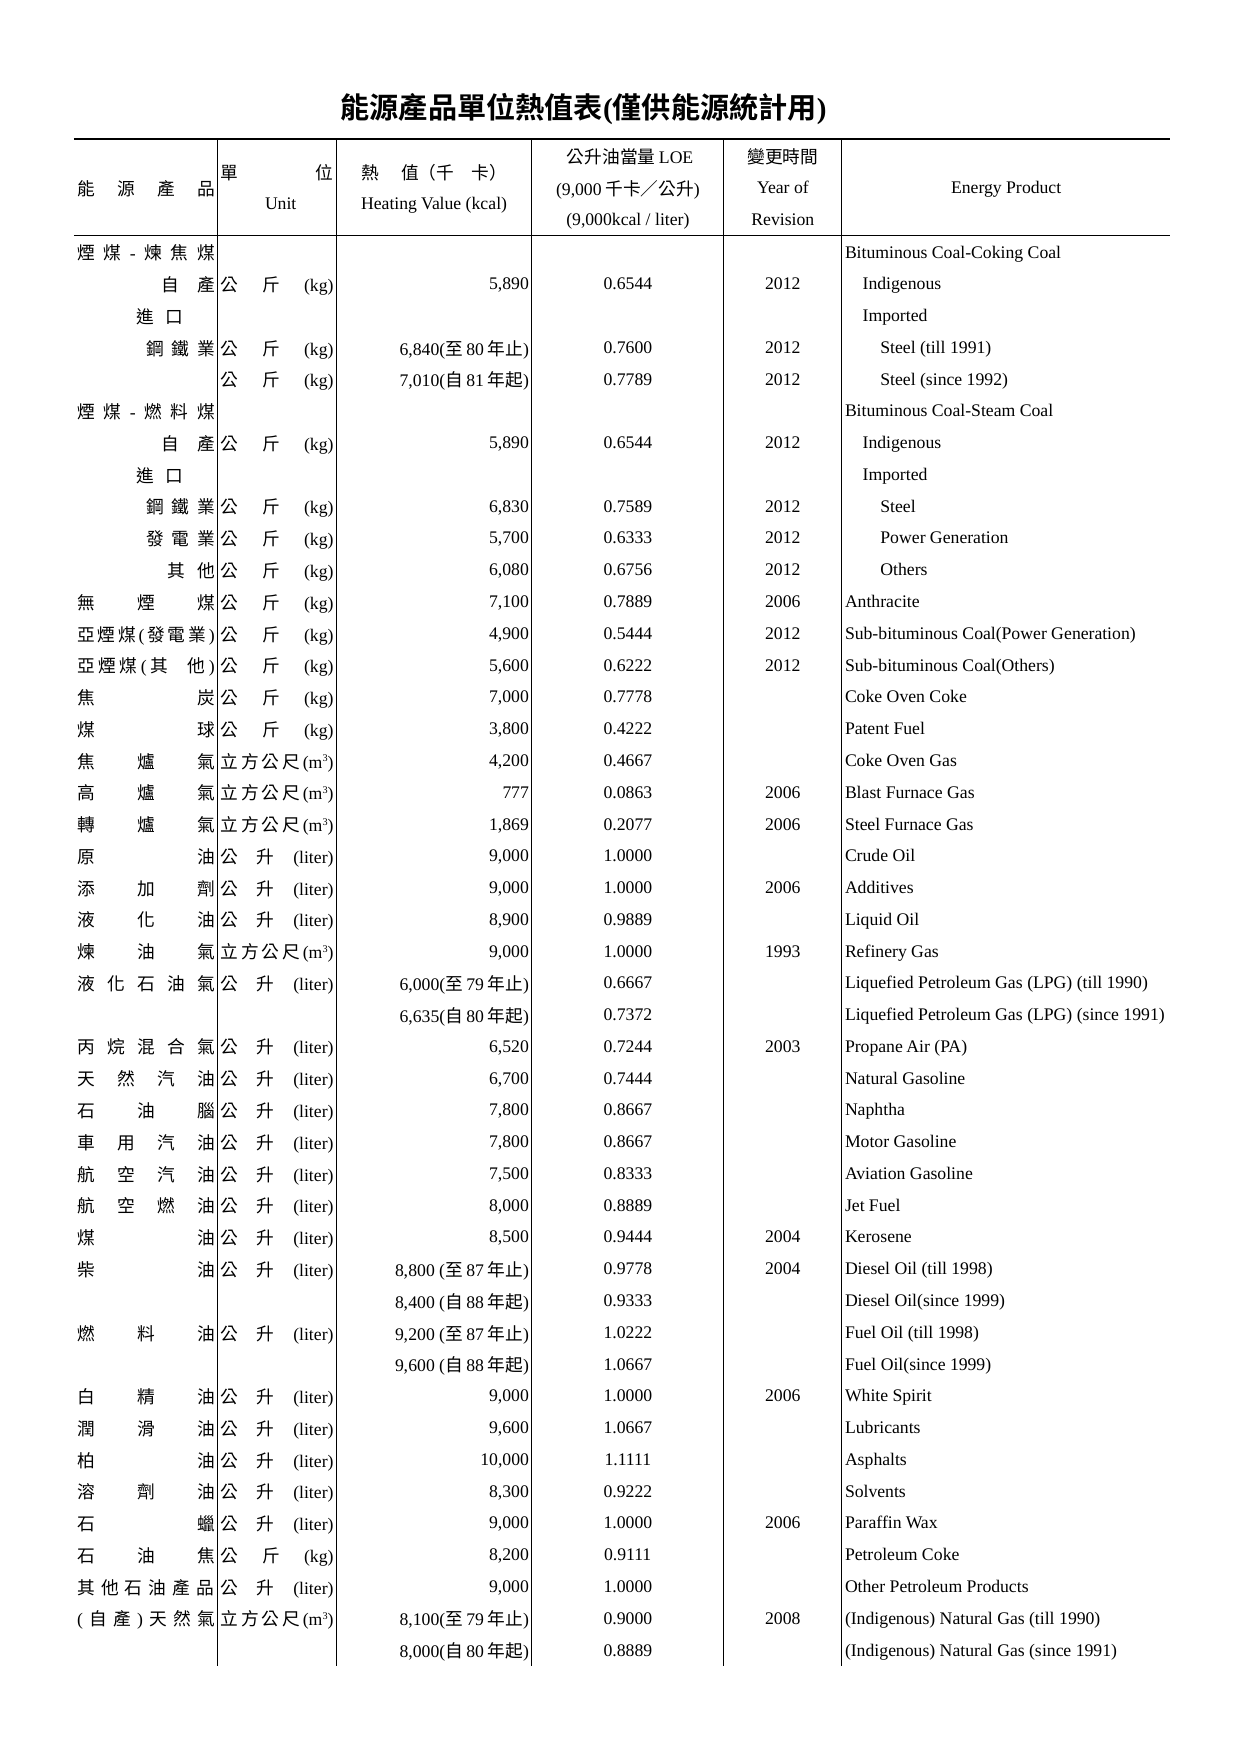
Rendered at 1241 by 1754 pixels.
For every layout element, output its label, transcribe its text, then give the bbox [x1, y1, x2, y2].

table_cell [724, 999, 841, 1030]
table_cell Indigenous [842, 268, 1170, 300]
table_cell 公升(liter) [218, 1221, 336, 1253]
table_cell Jet Fuel [842, 1189, 1170, 1221]
table_cell 7,100 [337, 586, 531, 617]
table_cell 9,000 [337, 840, 531, 872]
table_cell White Spirit [842, 1380, 1170, 1412]
table_cell 7,000 [337, 681, 531, 713]
table_cell [337, 395, 531, 427]
table_cell Diesel Oil(since 1999) [842, 1285, 1170, 1316]
table_cell 航空汽油 [74, 1158, 217, 1189]
table_cell 煙煤-燃料煤 [74, 395, 217, 427]
table_cell 0.8667 [532, 1094, 723, 1126]
table_cell 1.0000 [532, 872, 723, 903]
table_cell [74, 1634, 217, 1666]
table_cell 1.0000 [532, 1380, 723, 1412]
table_cell [74, 363, 217, 395]
table_cell (Indigenous) Natural Gas (till 1990) [842, 1602, 1170, 1634]
table_cell [218, 395, 336, 427]
text 能源產品單位熱值表(僅供能源統計用) [74, 74, 1092, 138]
table_cell 天然汽油 [74, 1062, 217, 1094]
table_header 熱 值（千 卡） Heating Value (kcal) [337, 140, 531, 235]
table_cell [724, 840, 841, 872]
table_cell [724, 1539, 841, 1571]
table_cell 2006 [724, 776, 841, 808]
table_header 單位 Unit [218, 140, 336, 235]
table_cell Petroleum Coke [842, 1539, 1170, 1571]
table_cell 進口 [74, 459, 217, 490]
table_cell 4,900 [337, 618, 531, 649]
table_cell 液化油 [74, 903, 217, 935]
table_cell [724, 967, 841, 999]
table_cell 9,000 [337, 1380, 531, 1412]
table_cell Asphalts [842, 1444, 1170, 1475]
table_cell 柏油 [74, 1444, 217, 1475]
table_cell 0.9222 [532, 1475, 723, 1507]
table_cell 8,100(至79年止) [337, 1602, 531, 1634]
table_cell Liquid Oil [842, 903, 1170, 935]
table_cell [218, 1348, 336, 1380]
table_cell 公斤(kg) [218, 268, 336, 300]
table_cell 無煙煤 [74, 586, 217, 617]
table_cell 5,890 [337, 268, 531, 300]
table_cell [218, 999, 336, 1030]
table_cell 2012 [724, 427, 841, 458]
table_cell [218, 459, 336, 490]
table_header 能源產品 [74, 140, 217, 235]
table_cell Others [842, 554, 1170, 586]
table_cell 公升(liter) [218, 1380, 336, 1412]
table_cell Imported [842, 300, 1170, 331]
table_cell 高爐氣 [74, 776, 217, 808]
table_cell 1.0000 [532, 1571, 723, 1602]
table_cell 公升(liter) [218, 1571, 336, 1602]
table_cell 公升(liter) [218, 872, 336, 903]
table_cell 原油 [74, 840, 217, 872]
table_cell Diesel Oil (till 1998) [842, 1253, 1170, 1284]
table_cell Steel (till 1991) [842, 331, 1170, 363]
table_cell 鋼鐵業 [74, 490, 217, 522]
table_cell 溶劑油 [74, 1475, 217, 1507]
table_cell Fuel Oil(since 1999) [842, 1348, 1170, 1380]
table_cell 0.9111 [532, 1539, 723, 1571]
table_cell 0.2077 [532, 808, 723, 840]
table_cell [74, 999, 217, 1030]
table_cell [532, 300, 723, 331]
table_cell 自產 [74, 268, 217, 300]
table_cell 公斤(kg) [218, 586, 336, 617]
table_cell Other Petroleum Products [842, 1571, 1170, 1602]
table_cell 2012 [724, 649, 841, 681]
table_cell Lubricants [842, 1412, 1170, 1443]
table_cell 7,800 [337, 1126, 531, 1157]
table_cell 公斤(kg) [218, 427, 336, 458]
table_cell Solvents [842, 1475, 1170, 1507]
table_cell 0.4667 [532, 745, 723, 776]
table_cell 轉爐氣 [74, 808, 217, 840]
table_cell Aviation Gasoline [842, 1158, 1170, 1189]
table_cell [74, 1285, 217, 1316]
table_cell [724, 1189, 841, 1221]
table_cell 8,000 [337, 1189, 531, 1221]
table_cell 8,900 [337, 903, 531, 935]
table_cell 1993 [724, 935, 841, 967]
table_cell Patent Fuel [842, 713, 1170, 744]
table_cell 7,800 [337, 1094, 531, 1126]
table_cell [724, 459, 841, 490]
table_cell 1.1111 [532, 1444, 723, 1475]
table_cell [218, 1285, 336, 1316]
table_cell 公升(liter) [218, 903, 336, 935]
table_cell 公斤(kg) [218, 363, 336, 395]
table_cell 發電業 [74, 522, 217, 554]
table_cell [724, 1571, 841, 1602]
table_header Energy Product [842, 140, 1170, 235]
table_cell (Indigenous) Natural Gas (since 1991) [842, 1634, 1170, 1666]
table_cell [218, 236, 336, 268]
table_cell 亞煙煤(發電業) [74, 618, 217, 649]
table_cell 液化石油氣 [74, 967, 217, 999]
table_cell 0.7244 [532, 1030, 723, 1062]
table_cell 丙烷混合氣 [74, 1030, 217, 1062]
table_cell 7,500 [337, 1158, 531, 1189]
table_cell 公斤(kg) [218, 649, 336, 681]
table_cell (自產)天然氣 [74, 1602, 217, 1634]
table_cell Power Generation [842, 522, 1170, 554]
table_cell 公升(liter) [218, 1126, 336, 1157]
table_cell [74, 1348, 217, 1380]
table_cell 焦爐氣 [74, 745, 217, 776]
table_cell Bituminous Coal-Steam Coal [842, 395, 1170, 427]
table_cell 2012 [724, 268, 841, 300]
table_cell [724, 1158, 841, 1189]
table_cell 立方公尺(m3) [218, 808, 336, 840]
table_cell 9,000 [337, 872, 531, 903]
table_cell 公升(liter) [218, 1412, 336, 1443]
table_cell 立方公尺(m3) [218, 935, 336, 967]
table_cell 1.0000 [532, 840, 723, 872]
table_cell [724, 395, 841, 427]
table_cell [724, 1412, 841, 1443]
table_cell 0.9889 [532, 903, 723, 935]
table_cell 8,300 [337, 1475, 531, 1507]
table_cell 9,600 (自88年起) [337, 1348, 531, 1380]
table_cell 2012 [724, 363, 841, 395]
table_cell 1.0667 [532, 1348, 723, 1380]
table_cell 立方公尺(m3) [218, 776, 336, 808]
table_cell 2006 [724, 872, 841, 903]
table_cell [724, 713, 841, 744]
table_cell 公斤(kg) [218, 490, 336, 522]
table_cell 0.7444 [532, 1062, 723, 1094]
table_cell 1.0000 [532, 935, 723, 967]
table_cell 0.6544 [532, 427, 723, 458]
table_cell 0.7600 [532, 331, 723, 363]
table_cell 1.0667 [532, 1412, 723, 1443]
table_cell 8,000(自80年起) [337, 1634, 531, 1666]
table_cell 1.0000 [532, 1507, 723, 1539]
table_cell Crude Oil [842, 840, 1170, 872]
table_cell 0.7589 [532, 490, 723, 522]
table_cell 3,800 [337, 713, 531, 744]
table_cell [724, 1062, 841, 1094]
table_cell [337, 300, 531, 331]
table_cell Paraffin Wax [842, 1507, 1170, 1539]
table_cell 6,700 [337, 1062, 531, 1094]
table_cell 1,869 [337, 808, 531, 840]
table_cell Liquefied Petroleum Gas (LPG) (till 1990) [842, 967, 1170, 999]
table_cell 煙煤-煉焦煤 [74, 236, 217, 268]
table_header 變更時間 Year of Revision [724, 140, 841, 235]
table_cell 2006 [724, 1507, 841, 1539]
table_cell 亞煙煤(其 他) [74, 649, 217, 681]
table_cell 鋼鐵業 [74, 331, 217, 363]
table_cell 1.0222 [532, 1316, 723, 1348]
table_cell [218, 1634, 336, 1666]
table_cell [724, 1475, 841, 1507]
table_cell 白精油 [74, 1380, 217, 1412]
table_cell 2006 [724, 1380, 841, 1412]
table_cell Refinery Gas [842, 935, 1170, 967]
table_cell [218, 300, 336, 331]
table_cell 燃料油 [74, 1316, 217, 1348]
table_cell 2003 [724, 1030, 841, 1062]
table_cell Motor Gasoline [842, 1126, 1170, 1157]
table_cell 石油腦 [74, 1094, 217, 1126]
table_cell Liquefied Petroleum Gas (LPG) (since 1991) [842, 999, 1170, 1030]
table_cell 0.9000 [532, 1602, 723, 1634]
table_cell 6,840(至80年止) [337, 331, 531, 363]
table_cell 公斤(kg) [218, 618, 336, 649]
table_cell Bituminous Coal-Coking Coal [842, 236, 1170, 268]
table_cell 公斤(kg) [218, 554, 336, 586]
table_cell Steel [842, 490, 1170, 522]
table_cell 公升(liter) [218, 1030, 336, 1062]
table_cell 公斤(kg) [218, 331, 336, 363]
table_cell Imported [842, 459, 1170, 490]
table_cell 6,635(自80年起) [337, 999, 531, 1030]
table_cell 0.4222 [532, 713, 723, 744]
table_cell [724, 1316, 841, 1348]
table_cell 2006 [724, 808, 841, 840]
table_cell 公斤(kg) [218, 681, 336, 713]
table_cell 0.6222 [532, 649, 723, 681]
table_cell Sub-bituminous Coal(Others) [842, 649, 1170, 681]
table_cell 2012 [724, 522, 841, 554]
table_cell Sub-bituminous Coal(Power Generation) [842, 618, 1170, 649]
table_cell 公升(liter) [218, 1158, 336, 1189]
table_cell 公斤(kg) [218, 522, 336, 554]
table_cell 立方公尺(m3) [218, 1602, 336, 1634]
table_cell 777 [337, 776, 531, 808]
table_cell 0.7789 [532, 363, 723, 395]
table_cell 0.6667 [532, 967, 723, 999]
table_cell Kerosene [842, 1221, 1170, 1253]
table_cell 煤球 [74, 713, 217, 744]
table_cell 0.7889 [532, 586, 723, 617]
table_cell 8,800 (至87年止) [337, 1253, 531, 1284]
table_cell 9,000 [337, 1507, 531, 1539]
table_cell 9,000 [337, 1571, 531, 1602]
table_cell [724, 1094, 841, 1126]
table_cell 2004 [724, 1253, 841, 1284]
table_cell 0.9444 [532, 1221, 723, 1253]
table_cell 公升(liter) [218, 1062, 336, 1094]
table_cell Additives [842, 872, 1170, 903]
table_cell Steel Furnace Gas [842, 808, 1170, 840]
table_cell 公升(liter) [218, 840, 336, 872]
table_cell 9,000 [337, 935, 531, 967]
table_cell 其他石油產品 [74, 1571, 217, 1602]
table_cell [724, 236, 841, 268]
table_cell 5,600 [337, 649, 531, 681]
table_cell [724, 681, 841, 713]
table_cell 0.5444 [532, 618, 723, 649]
table_cell [532, 459, 723, 490]
table_cell Naphtha [842, 1094, 1170, 1126]
table_cell 8,400 (自88年起) [337, 1285, 531, 1316]
table_cell [337, 459, 531, 490]
table_cell 石油焦 [74, 1539, 217, 1571]
table_cell [532, 395, 723, 427]
table_cell Propane Air (PA) [842, 1030, 1170, 1062]
table_cell 公升(liter) [218, 1444, 336, 1475]
table_cell 6,520 [337, 1030, 531, 1062]
table_cell [724, 745, 841, 776]
table_cell 公升(liter) [218, 1094, 336, 1126]
table_cell [724, 1285, 841, 1316]
table_cell 0.7372 [532, 999, 723, 1030]
table_cell 公升(liter) [218, 1475, 336, 1507]
table_cell 公升(liter) [218, 1507, 336, 1539]
table_cell 5,700 [337, 522, 531, 554]
table_cell 0.7778 [532, 681, 723, 713]
table_cell 8,200 [337, 1539, 531, 1571]
table_cell 添加劑 [74, 872, 217, 903]
table_cell 其他 [74, 554, 217, 586]
table_cell 煤油 [74, 1221, 217, 1253]
table_cell 0.8667 [532, 1126, 723, 1157]
table_cell 2012 [724, 554, 841, 586]
table_cell 6,080 [337, 554, 531, 586]
table_cell 8,500 [337, 1221, 531, 1253]
table_header 公升油當量LOE (9,000千卡／公升) (9,000kcal / liter) [532, 140, 723, 235]
table_cell 0.6756 [532, 554, 723, 586]
table_cell 航空燃油 [74, 1189, 217, 1221]
table_cell 0.0863 [532, 776, 723, 808]
table_cell 自產 [74, 427, 217, 458]
table_cell 公升(liter) [218, 967, 336, 999]
table_cell 潤滑油 [74, 1412, 217, 1443]
table_cell 4,200 [337, 745, 531, 776]
table_cell [724, 300, 841, 331]
table_cell 煉油氣 [74, 935, 217, 967]
table_cell 0.8889 [532, 1189, 723, 1221]
table_cell 0.6544 [532, 268, 723, 300]
table_cell 公升(liter) [218, 1316, 336, 1348]
table_cell 6,830 [337, 490, 531, 522]
table_cell 石蠟 [74, 1507, 217, 1539]
table_cell Coke Oven Coke [842, 681, 1170, 713]
table_cell 7,010(自81年起) [337, 363, 531, 395]
table_cell 焦炭 [74, 681, 217, 713]
table_cell Blast Furnace Gas [842, 776, 1170, 808]
table_cell 進口 [74, 300, 217, 331]
table_cell Indigenous [842, 427, 1170, 458]
table_cell [724, 1634, 841, 1666]
table_cell 9,200 (至87年止) [337, 1316, 531, 1348]
table_cell 2006 [724, 586, 841, 617]
table_cell 6,000(至79年止) [337, 967, 531, 999]
table_cell [532, 236, 723, 268]
table_cell 公升(liter) [218, 1253, 336, 1284]
table_cell 0.9333 [532, 1285, 723, 1316]
table_cell 0.8889 [532, 1634, 723, 1666]
table_cell 立方公尺(m3) [218, 745, 336, 776]
table_cell 公斤(kg) [218, 713, 336, 744]
table_cell 2012 [724, 331, 841, 363]
table_cell Steel (since 1992) [842, 363, 1170, 395]
table_cell 0.6333 [532, 522, 723, 554]
table_cell 公升(liter) [218, 1189, 336, 1221]
table_cell 10,000 [337, 1444, 531, 1475]
table_cell Fuel Oil (till 1998) [842, 1316, 1170, 1348]
table_cell [724, 1126, 841, 1157]
table_cell 柴油 [74, 1253, 217, 1284]
table_cell [724, 1444, 841, 1475]
table_cell 公斤(kg) [218, 1539, 336, 1571]
table_cell [724, 1348, 841, 1380]
table_cell [724, 903, 841, 935]
table_cell 2008 [724, 1602, 841, 1634]
table_cell 2004 [724, 1221, 841, 1253]
table_cell [337, 236, 531, 268]
table_cell Coke Oven Gas [842, 745, 1170, 776]
table_cell 0.9778 [532, 1253, 723, 1284]
table_cell 2012 [724, 618, 841, 649]
table_cell 5,890 [337, 427, 531, 458]
table_cell Anthracite [842, 586, 1170, 617]
table_cell 車用汽油 [74, 1126, 217, 1157]
table_cell 0.8333 [532, 1158, 723, 1189]
table_cell 2012 [724, 490, 841, 522]
table_cell 9,600 [337, 1412, 531, 1443]
table_cell Natural Gasoline [842, 1062, 1170, 1094]
